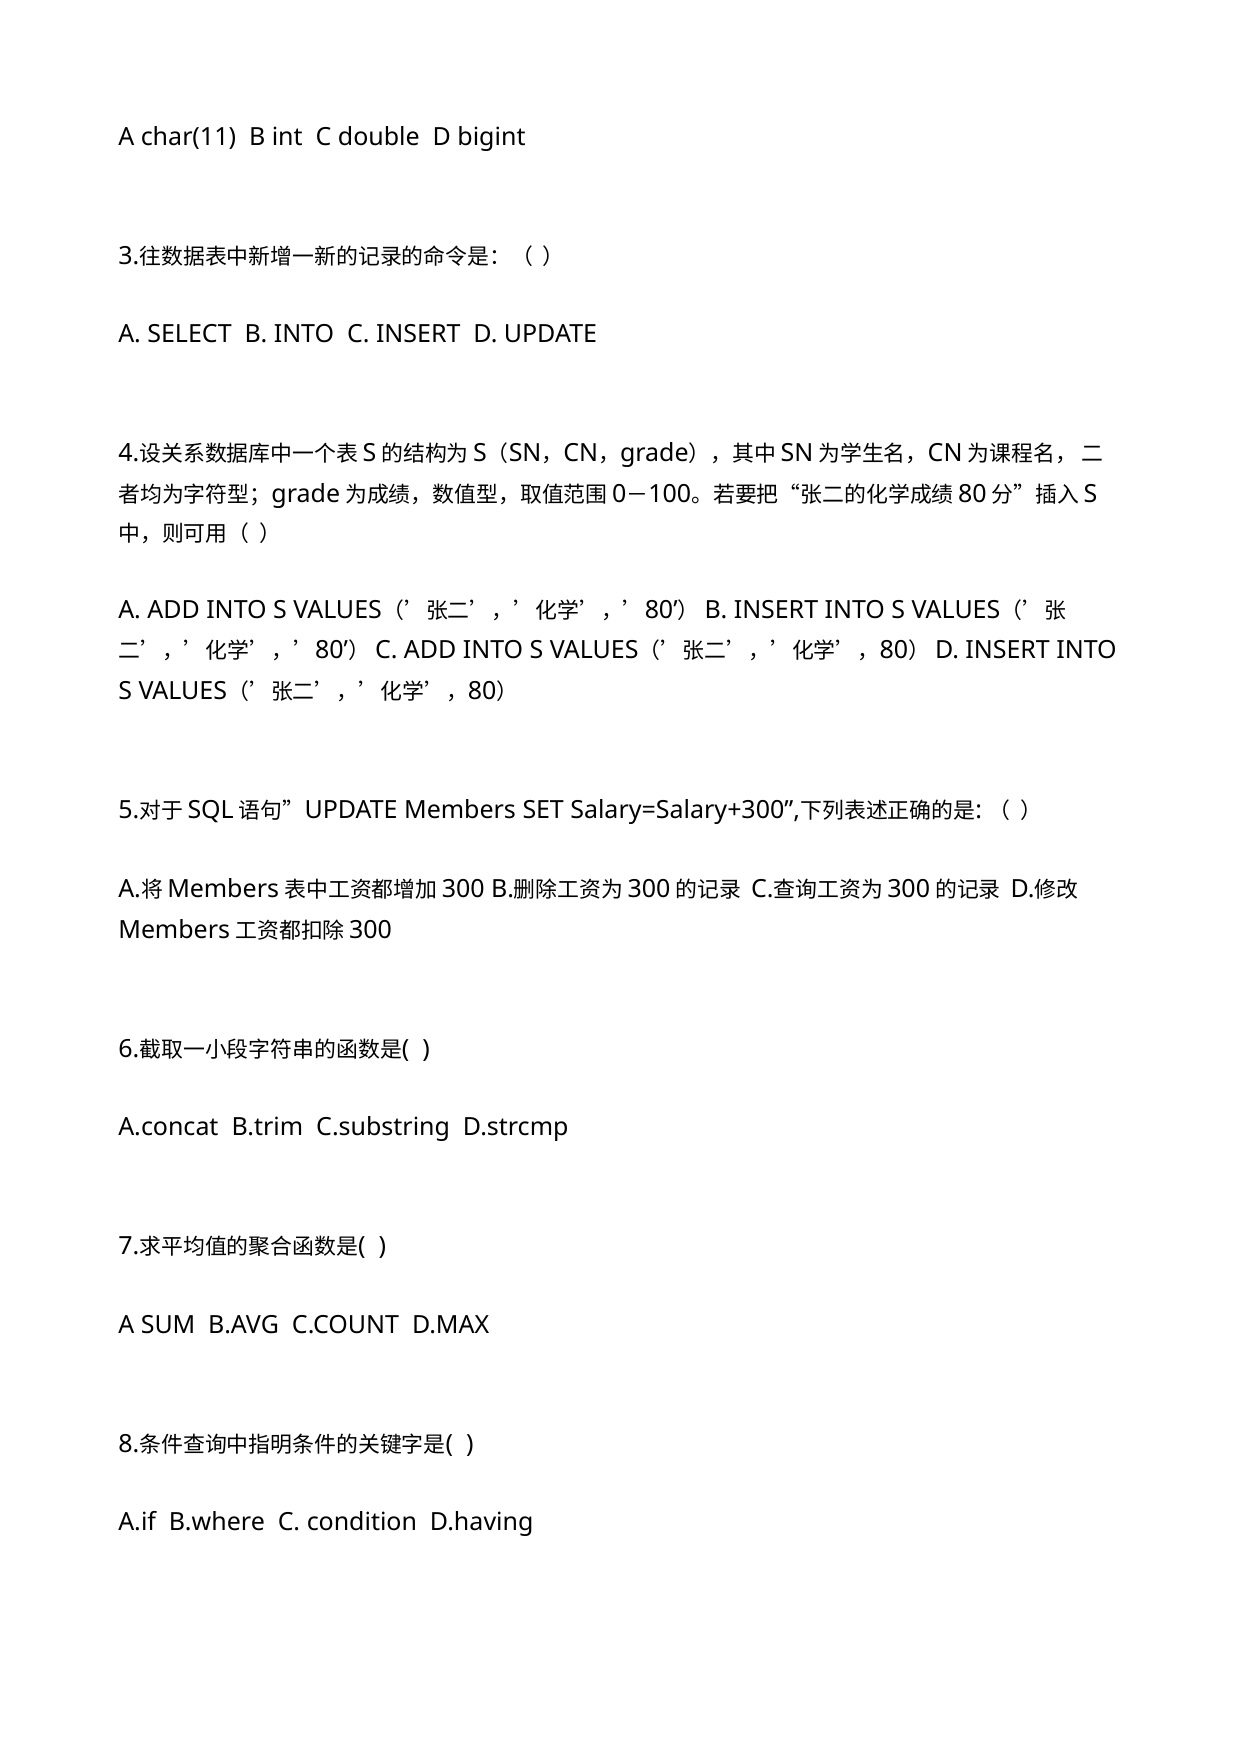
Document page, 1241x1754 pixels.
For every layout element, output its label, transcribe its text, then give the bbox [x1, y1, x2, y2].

text A. ADD INTO S VALUES（’张二’，’化学’，’80’） B. INSERT INTO S VALUES（’张二’，’化学’，’80’） C. ADD INTO S VALUES（’张二’，’化学’，80） D. INSERT INTO S VALUES（’张二’，’化学’，80） [118, 591, 1122, 707]
text A SUM B.AVG C.COUNT D.MAX [118, 1306, 1122, 1340]
text A.concat B.trim C.substring D.strcmp [118, 1109, 1122, 1143]
text 6.截取一小段字符串的函数是( ) [118, 990, 1122, 1064]
text A.将Members表中工资都增加300 B.删除工资为300的记录 C.查询工资为300的记录 D.修改Members工资都扣除300 [118, 871, 1122, 945]
text A.if B.where C. condition D.having [118, 1504, 1122, 1538]
text 5.对于SQL语句”UPDATE Members SET Salary=Salary+300”,下列表述正确的是: （ ） [118, 751, 1122, 826]
text A char(11) B int C double D bigint [118, 118, 1122, 152]
text 4.设关系数据库中一个表S的结构为S（SN，CN，grade），其中SN为学生名，CN为课程名， 二者均为字符型；grade为成绩，数值型，取值范围0－100。若要把“张二的化学成绩80分”插入S中，则可用（ ） [118, 394, 1122, 548]
text 7.求平均值的聚合函数是( ) [118, 1187, 1122, 1262]
text 8.条件查询中指明条件的关键字是( ) [118, 1385, 1122, 1459]
text A. SELECT B. INTO C. INSERT D. UPDATE [118, 316, 1122, 350]
text 3.往数据表中新增一新的记录的命令是：（ ） [118, 196, 1122, 271]
